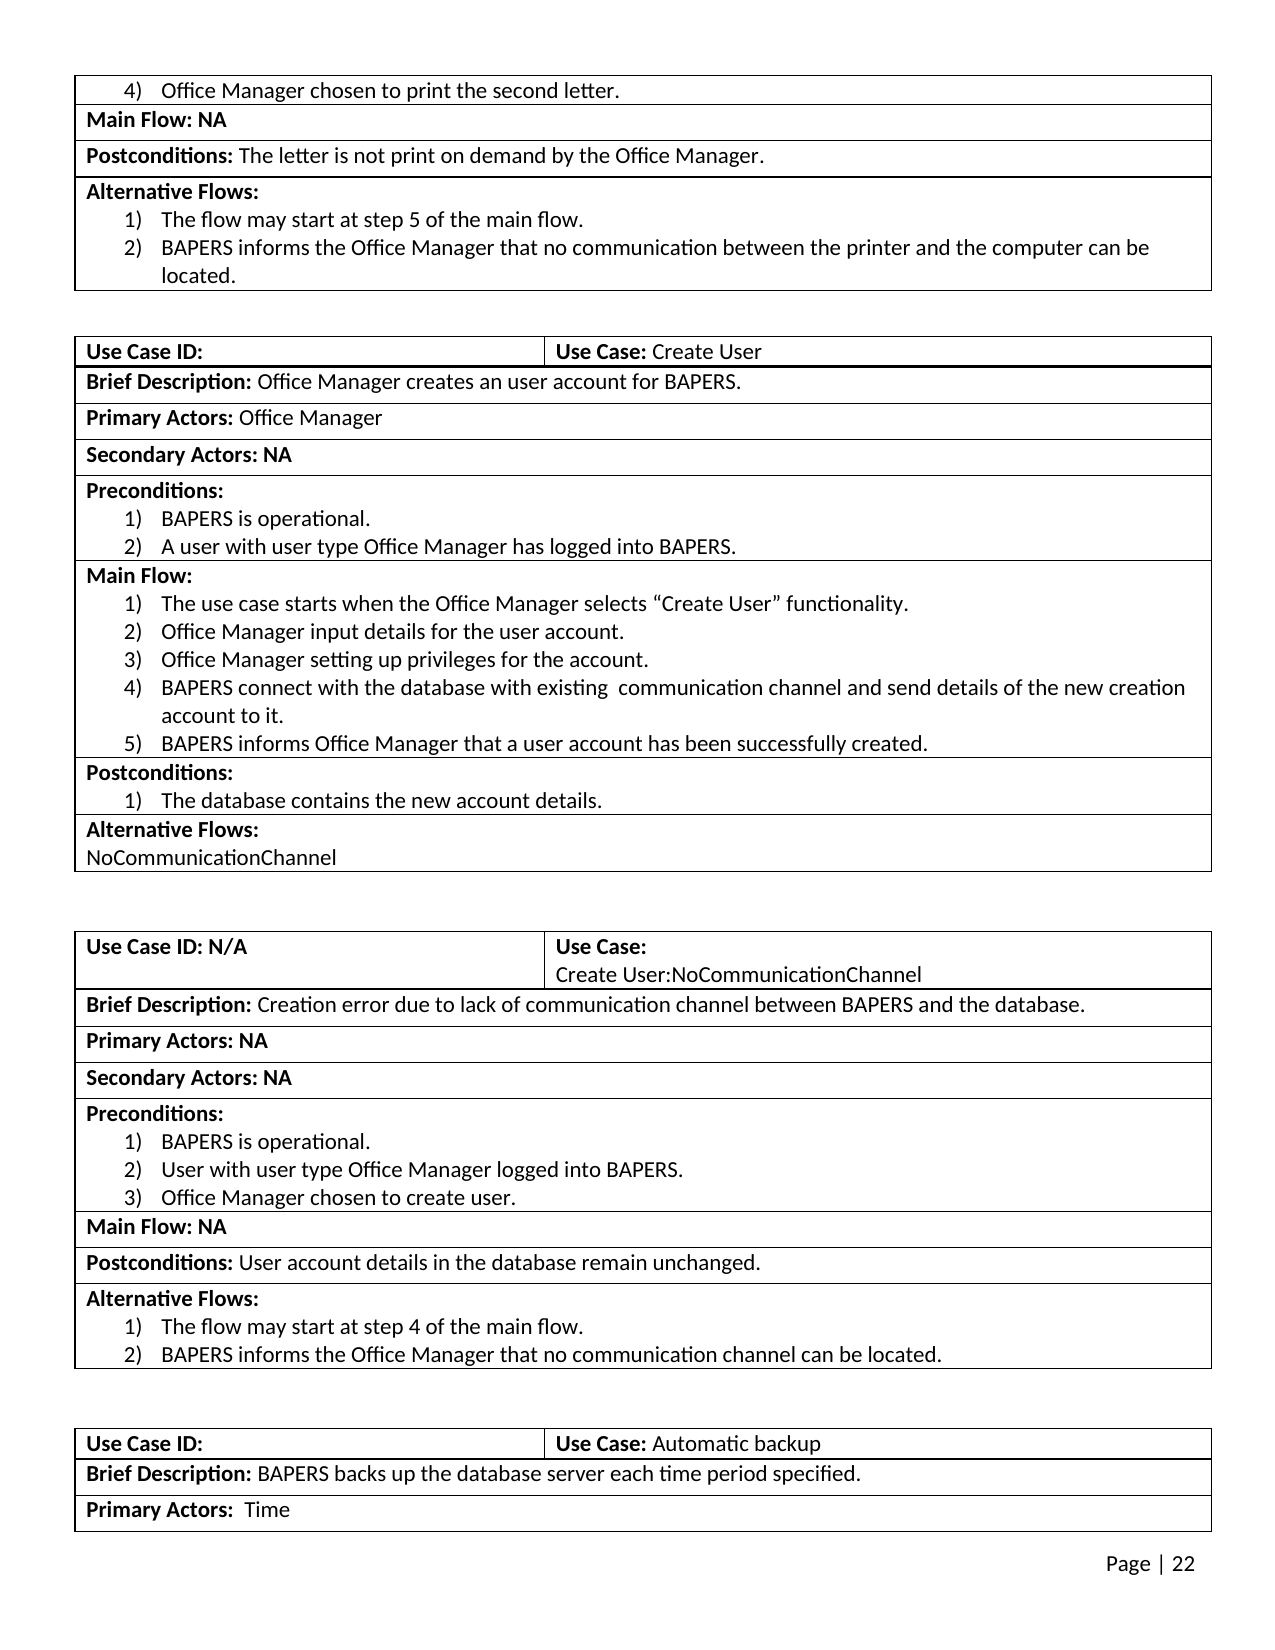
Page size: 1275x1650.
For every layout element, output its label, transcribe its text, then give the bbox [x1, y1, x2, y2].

table_cell Main Flow: NA [76, 105, 1211, 140]
table_header Brief Description: Creation error due to lack of communication channel between BAPERS and the database. [76, 990, 1211, 1026]
table_cell Alternative Flows: The flow may start at step 4 of the main flow. BAPERS informs the Office Manager that no communication channel can be located. [76, 1284, 1211, 1368]
table_cell Primary Actors: Office Manager [76, 404, 1211, 439]
table_cell Main Flow: NA [76, 1212, 1211, 1247]
table_cell Secondary Actors: NA [76, 1063, 1211, 1098]
table_header Use Case: Create User [545, 337, 1211, 365]
table_cell Alternative Flows: NoCommunicationChannel [76, 815, 1211, 871]
table_cell Primary Actors: Time [76, 1496, 1211, 1531]
table_cell Secondary Actors: NA [76, 440, 1211, 475]
table_cell Preconditions: BAPERS is operational. User with user type Office Manager logged into BAPERS. Office Manager chosen to create user. [76, 1099, 1211, 1211]
table_cell Preconditions: BAPERS is operational. A user with user type Office Manager has logged into BAPERS. [76, 476, 1211, 560]
table_header Use Case ID: [76, 337, 544, 365]
table_header Use Case: Create User:NoCommunicationChannel [545, 932, 1211, 988]
table_cell Postconditions: User account details in the database remain unchanged. [76, 1248, 1211, 1283]
table_cell Preconditions: BAPERS is operational. Office Manager logs into BAPERS. Office Manager receive the alert of the second letter. Office Manager chosen to print the second letter. [76, 76, 1211, 104]
table_header Use Case: Automatic backup [545, 1429, 1211, 1457]
table_header Use Case ID: N/A [76, 932, 544, 988]
table_cell Postconditions: The letter is not print on demand by the Office Manager. [76, 141, 1211, 176]
table_header Brief Description: BAPERS backs up the database server each time period specified. [76, 1460, 1211, 1494]
table_cell Postconditions: The database contains the new account details. [76, 758, 1211, 814]
table_cell Main Flow: The use case starts when the Office Manager selects “Create User” functionality. Office Manager input details for the user account. Office Manager setting up privileges for the account. BAPERS connect with the database with existing communication channel and send details of the new creation account to it. BAPERS informs Office Manager that a user account has been successfully created. [76, 561, 1211, 757]
table_cell Primary Actors: NA [76, 1027, 1211, 1062]
table_header Use Case ID: [76, 1429, 544, 1457]
table_header Brief Description: Office Manager creates an user account for BAPERS. [76, 368, 1211, 402]
table_cell Alternative Flows: The flow may start at step 5 of the main flow. BAPERS informs the Office Manager that no communication between the printer and the computer can be located. [76, 178, 1211, 289]
